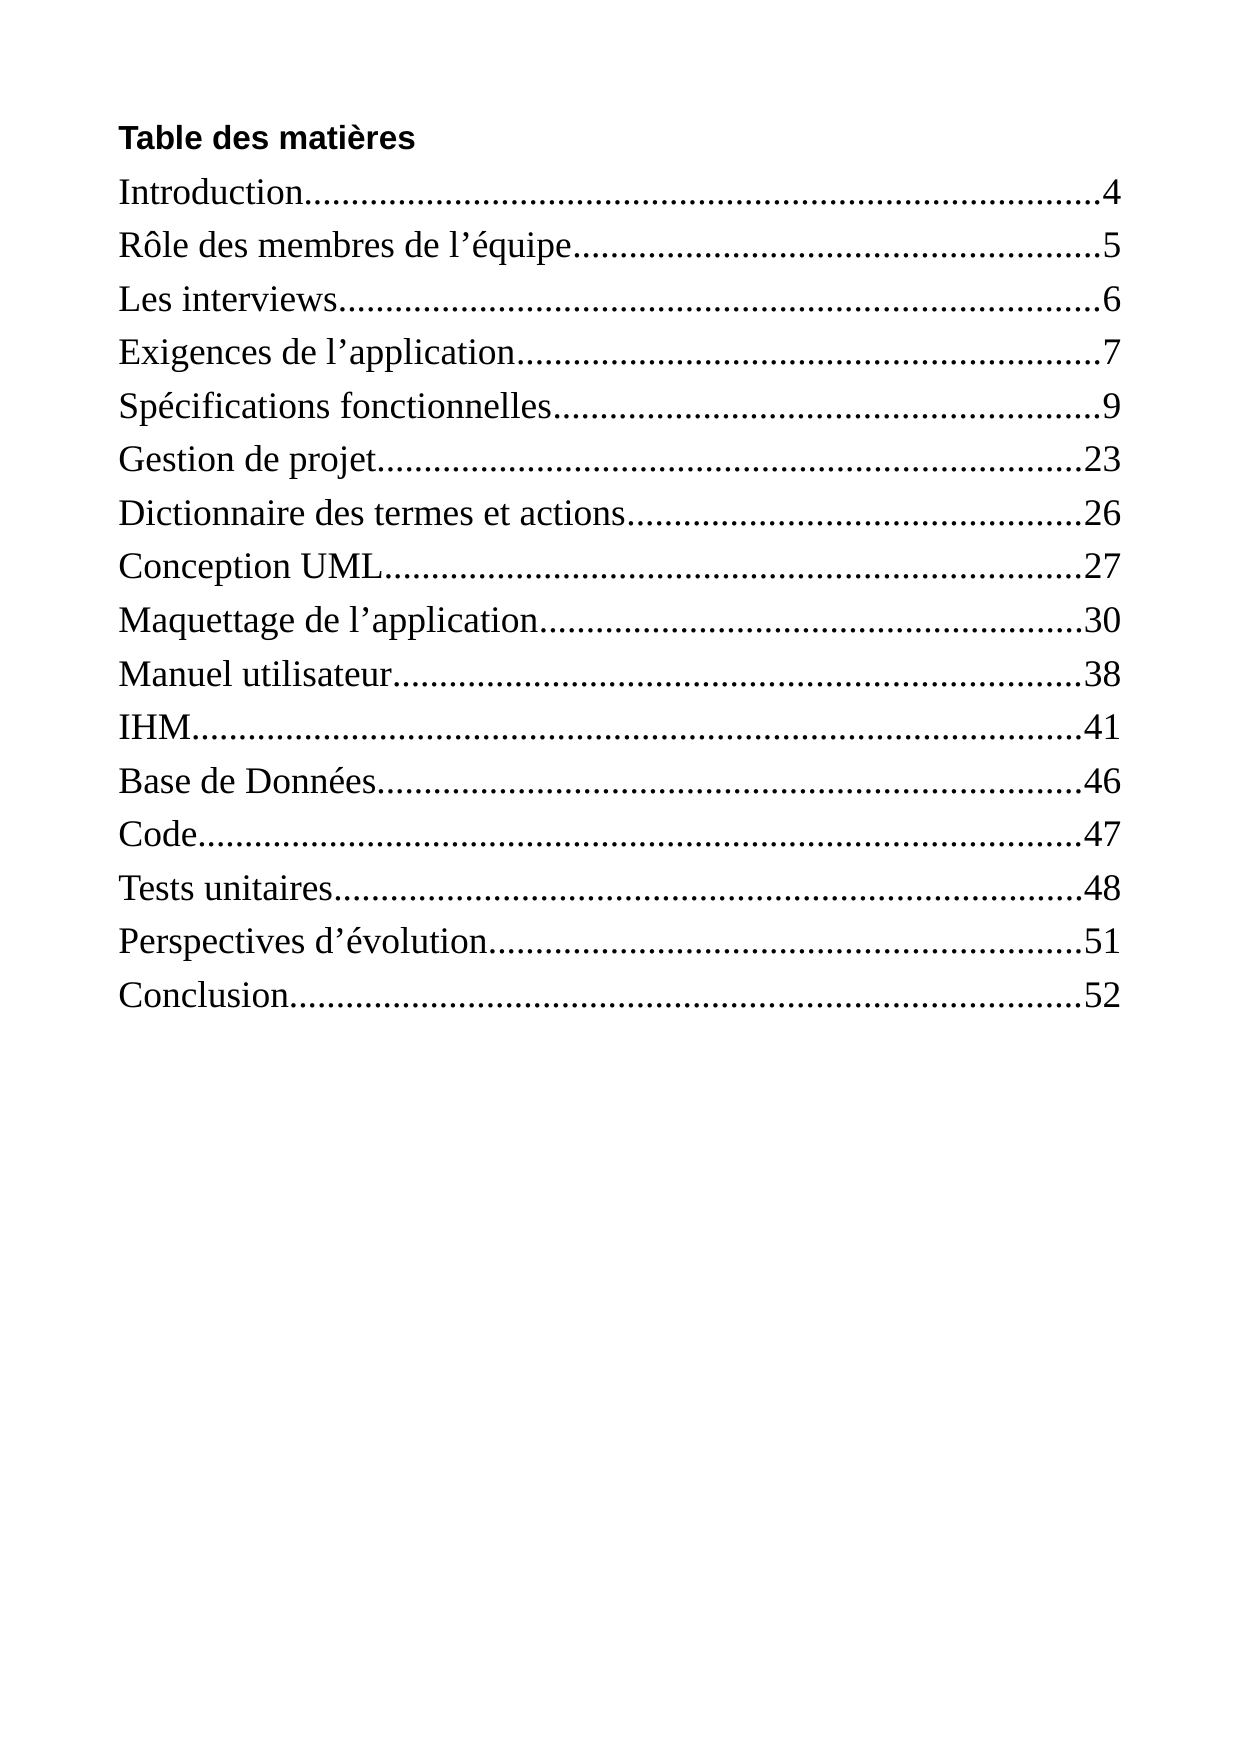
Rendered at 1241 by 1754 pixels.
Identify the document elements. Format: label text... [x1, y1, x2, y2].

text Tests unitaires 48 [118, 865, 1122, 908]
text Gestion de projet 23 [118, 437, 1122, 480]
text Perspectives d’évolution 51 [118, 919, 1122, 962]
text Conception UML 27 [118, 544, 1122, 587]
text Les interviews 6 [118, 276, 1122, 319]
text Manuel utilisateur 38 [118, 651, 1122, 694]
text Conclusion 52 [118, 972, 1122, 1015]
subtitle Table des matières [118, 118, 1122, 157]
text Base de Données 46 [118, 758, 1122, 801]
text Maquettage de l’application 30 [118, 597, 1122, 641]
text Exigences de l’application 7 [118, 330, 1122, 373]
text Rôle des membres de l’équipe 5 [118, 223, 1122, 266]
text Dictionnaire des termes et actions 26 [118, 490, 1122, 533]
text Code 47 [118, 812, 1122, 855]
text IHM 41 [118, 704, 1122, 748]
text Spécifications fonctionnelles 9 [118, 383, 1122, 426]
text Introduction 4 [118, 169, 1122, 212]
